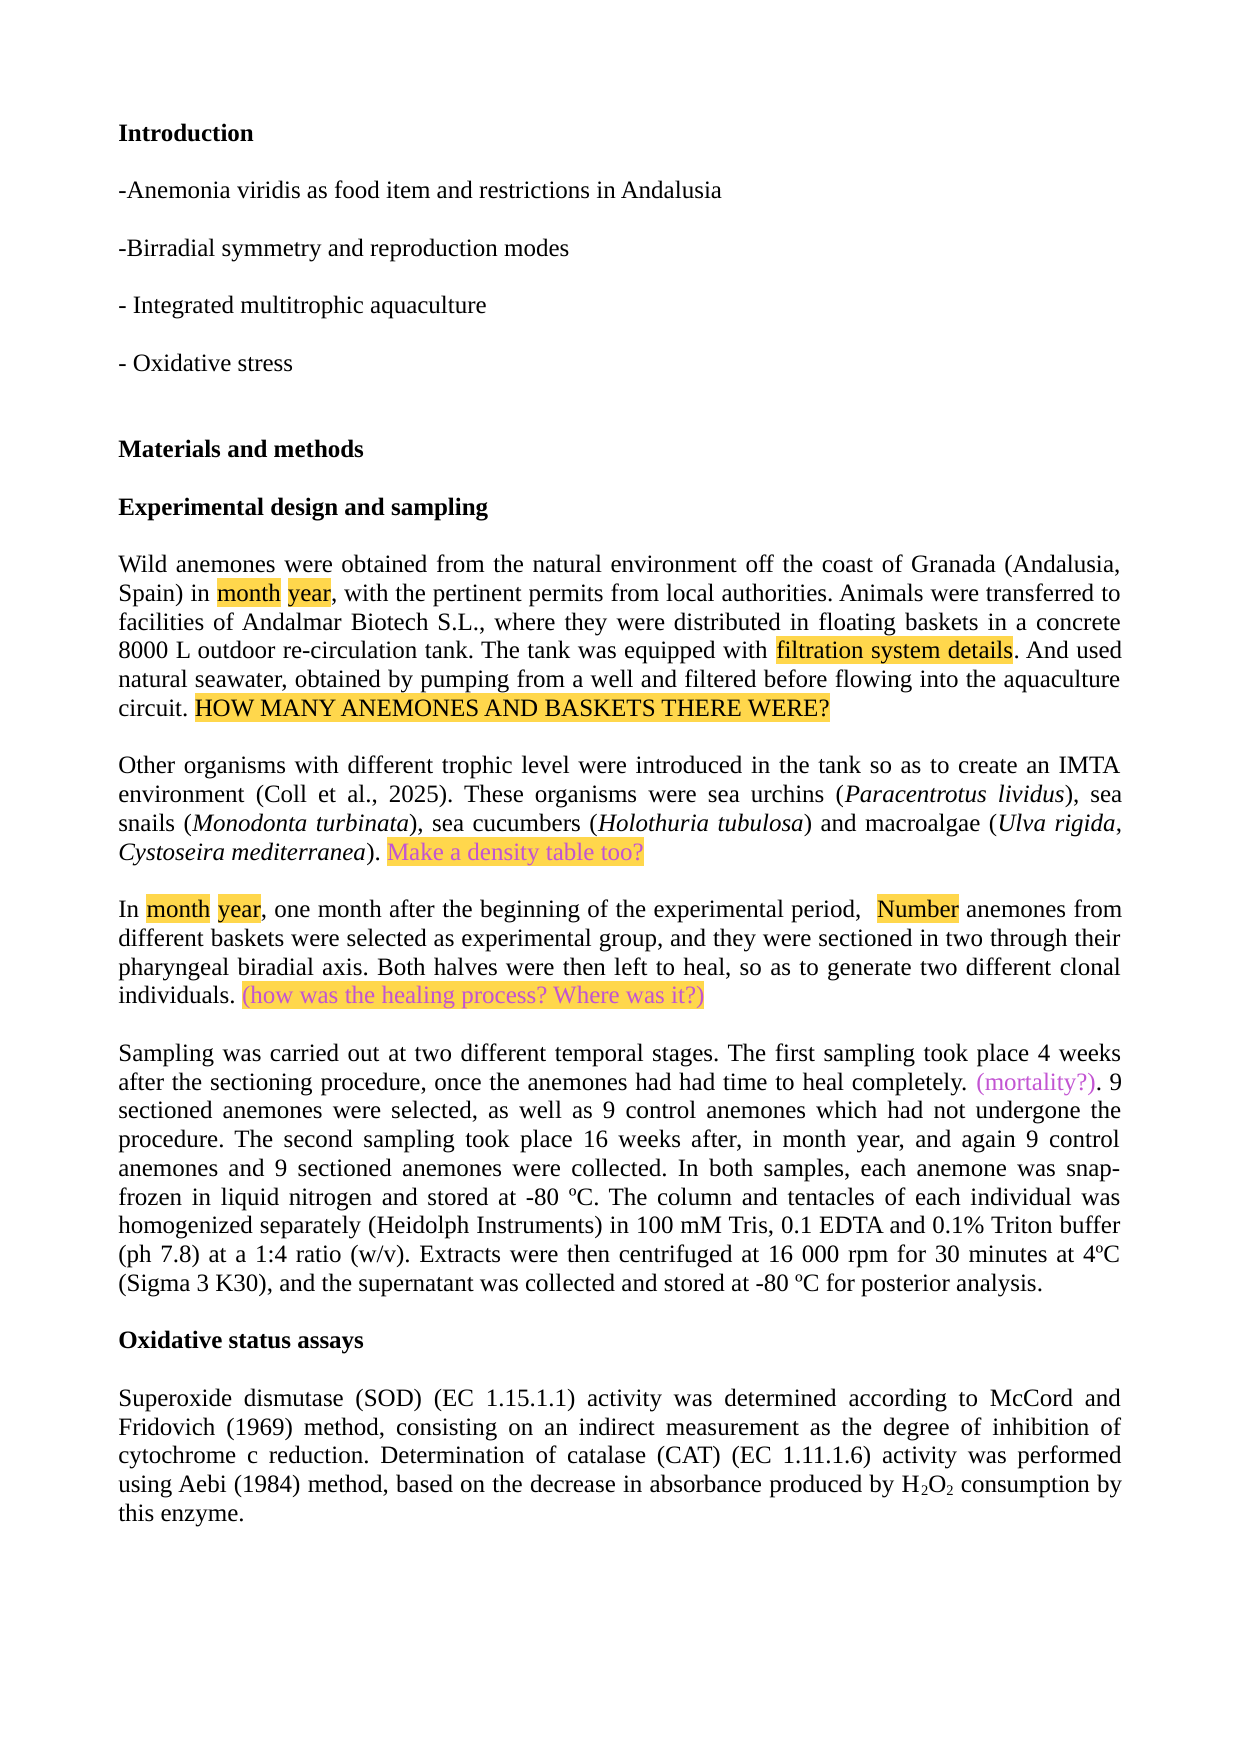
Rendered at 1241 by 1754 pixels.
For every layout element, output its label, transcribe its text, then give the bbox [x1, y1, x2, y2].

text Oxidative status assays [118, 1326, 1122, 1354]
text In month year, one month after the beginning of the experimental period, Number anemones from different baskets were selected as experimental group, and they were sectioned in two through their pharyngeal biradial axis. Both halves were then left to heal, so as to generate two different clonal individuals. (how was the healing process? Where was it?) [118, 894, 1122, 1009]
text Introduction [118, 118, 1122, 147]
text -Anemonia viridis as food item and restrictions in Andalusia [118, 176, 1122, 204]
text Experimental design and sampling [118, 492, 1122, 521]
text -Birradial symmetry and reproduction modes [118, 233, 1122, 262]
text Wild anemones were obtained from the natural environment off the coast of Granada (Andalusia, Spain) in month year, with the pertinent permits from local authorities. Animals were transferred to facilities of Andalmar Biotech S.L., where they were distributed in floating baskets in a concrete 8000 L outdoor re-circulation tank. The tank was equipped with filtration system details. And used natural seawater, obtained by pumping from a well and filtered before flowing into the aquaculture circuit. HOW MANY ANEMONES AND BASKETS THERE WERE? [118, 549, 1122, 722]
text - Integrated multitrophic aquaculture [118, 291, 1122, 319]
text Materials and methods [118, 434, 1122, 463]
text - Oxidative stress [118, 348, 1122, 377]
text Superoxide dismutase (SOD) (EC 1.15.1.1) activity was determined according to McCord and Fridovich (1969) method, consisting on an indirect measurement as the degree of inhibition of cytochrome c reduction. Determination of catalase (CAT) (EC 1.11.1.6) activity was performed using Aebi (1984) method, based on the decrease in absorbance produced by H2O2 consumption by this enzyme. [118, 1383, 1122, 1527]
text Other organisms with different trophic level were introduced in the tank so as to create an IMTA environment (Coll et al., 2025). These organisms were sea urchins (Paracentrotus lividus), sea snails (Monodonta turbinata), sea cucumbers (Holothuria tubulosa) and macroalgae (Ulva rigida, Cystoseira mediterranea). Make a density table too? [118, 751, 1122, 866]
text Sampling was carried out at two different temporal stages. The first sampling took place 4 weeks after the sectioning procedure, once the anemones had had time to heal completely. (mortality?). 9 sectioned anemones were selected, as well as 9 control anemones which had not undergone the procedure. The second sampling took place 16 weeks after, in month year, and again 9 control anemones and 9 sectioned anemones were collected. In both samples, each anemone was snap-frozen in liquid nitrogen and stored at -80 ºC. The column and tentacles of each individual was homogenized separately (Heidolph Instruments) in 100 mM Tris, 0.1 EDTA and 0.1% Triton buffer (ph 7.8) at a 1:4 ratio (w/v). Extracts were then centrifuged at 16 000 rpm for 30 minutes at 4ºC (Sigma 3 K30), and the supernatant was collected and stored at -80 ºC for posterior analysis. [118, 1038, 1122, 1297]
